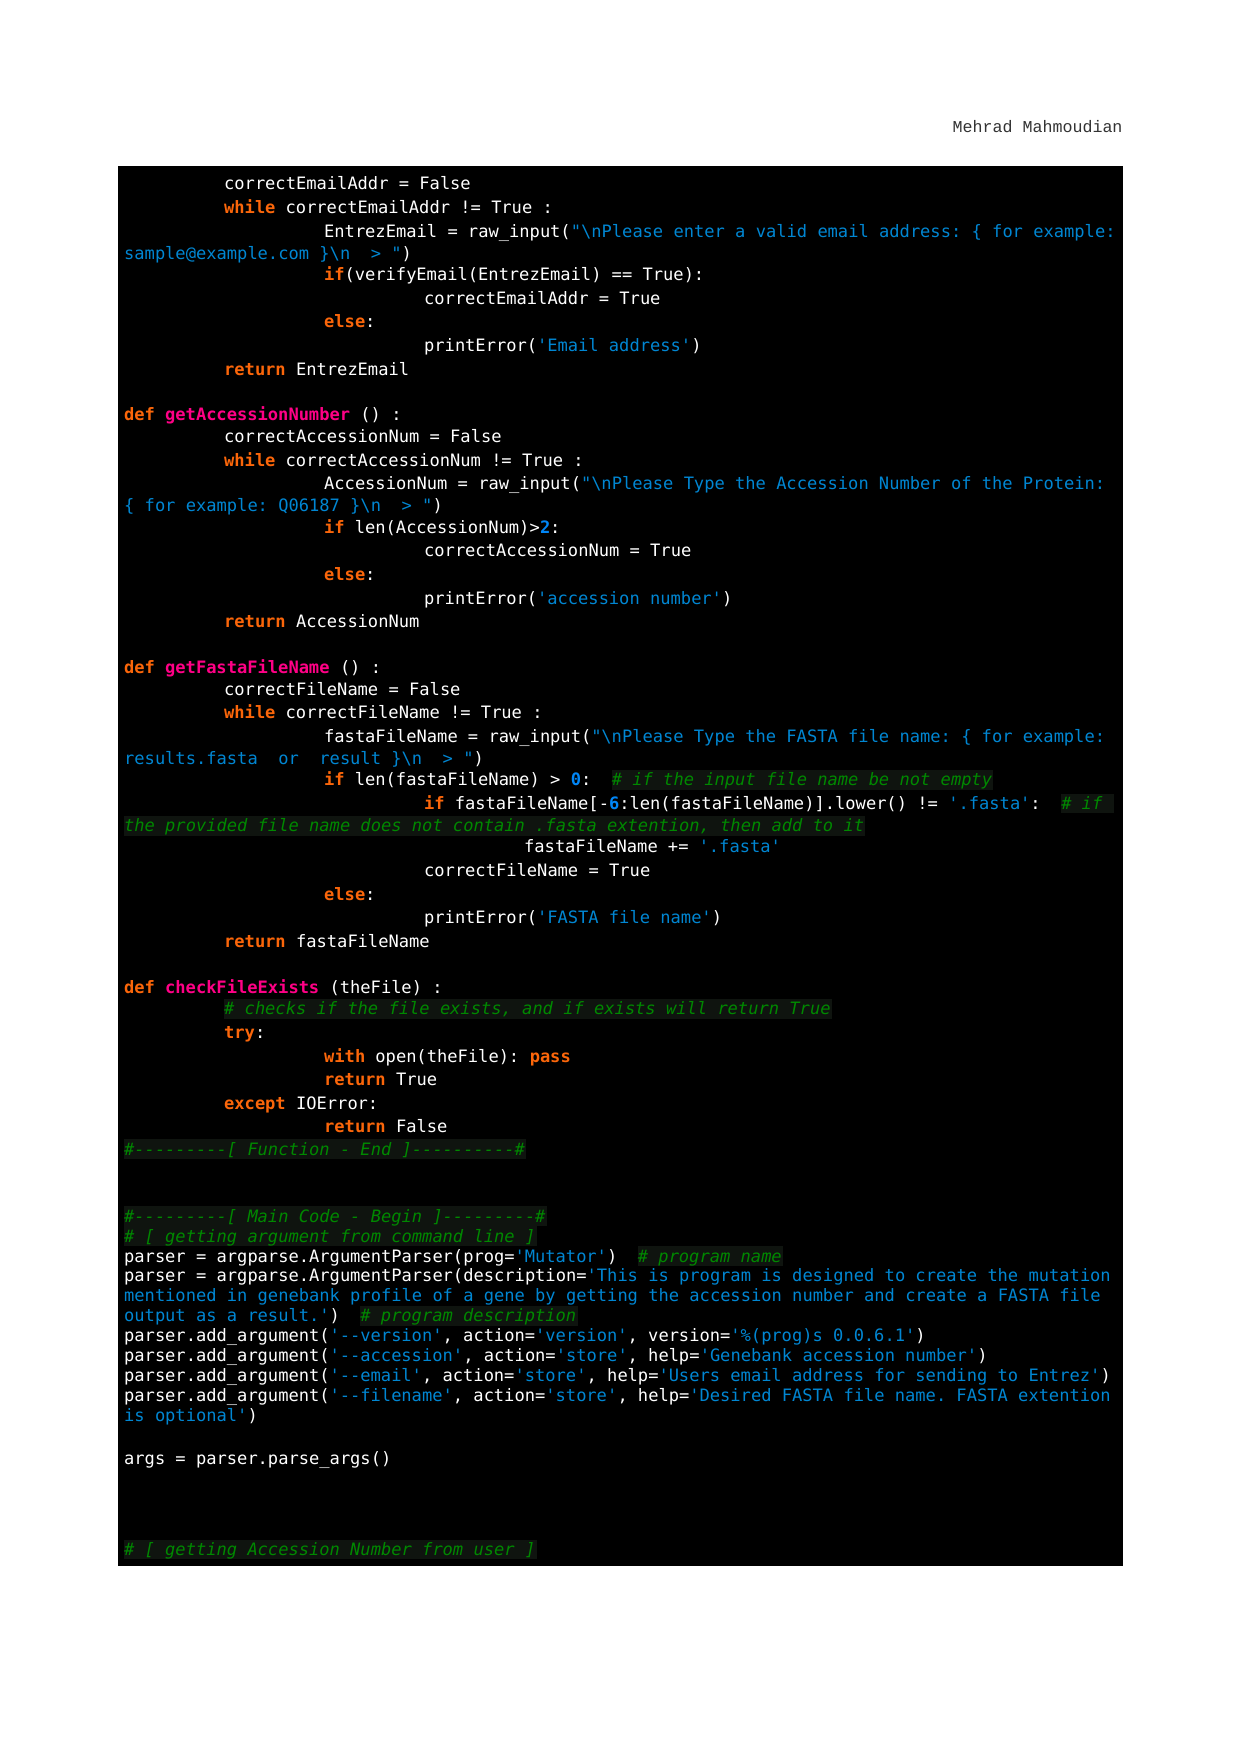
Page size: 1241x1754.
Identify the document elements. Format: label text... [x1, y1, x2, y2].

table_header correctEmailAddr = False while correctEmailAddr != True : EntrezEmail = raw_input("\nPlease enter a valid email address: { for example: sample@example.com }\n > ") if(verifyEmail(EntrezEmail) == True): correctEmailAddr = True else: printError('Email address') return EntrezEmail def getAccessionNumber () : correctAccessionNum = False while correctAccessionNum != True : AccessionNum = raw_input("\nPlease Type the Accession Number of the Protein: { for example: Q06187 }\n > ") if len(AccessionNum)>2: correctAccessionNum = True else: printError('accession number') return AccessionNum def getFastaFileName () : correctFileName = False while correctFileName != True : fastaFileName = raw_input("\nPlease Type the FASTA file name: { for example: results.fasta or result }\n > ") if len(fastaFileName) > 0: # if the input file name be not empty if fastaFileName[-6:len(fastaFileName)].lower() != '.fasta': # if the provided file name does not contain .fasta extention, then add to it fastaFileName += '.fasta' correctFileName = True else: printError('FASTA file name') return fastaFileName def checkFileExists (theFile) : # checks if the file exists, and if exists will return True try: with open(theFile): pass return True except IOError: return False #---------[ Function - End ]----------# #---------[ Main Code - Begin ]---------# # [ getting argument from command line ] parser = argparse.ArgumentParser(prog='Mutator') # program name parser = argparse.ArgumentParser(description='This is program is designed to create the mutation mentioned in genebank profile of a gene by getting the accession number and create a FASTA file output as a result.') # program description parser.add_argument('--version', action='version', version='%(prog)s 0.0.6.1') parser.add_argument('--accession', action='store', help='Genebank accession number') parser.add_argument('--email', action='store', help='Users email address for sending to Entrez') parser.add_argument('--filename', action='store', help='Desired FASTA file name. FASTA extention is optional') args = parser.parse_args() # [ getting Accession Number from user ] [119, 167, 1122, 1565]
